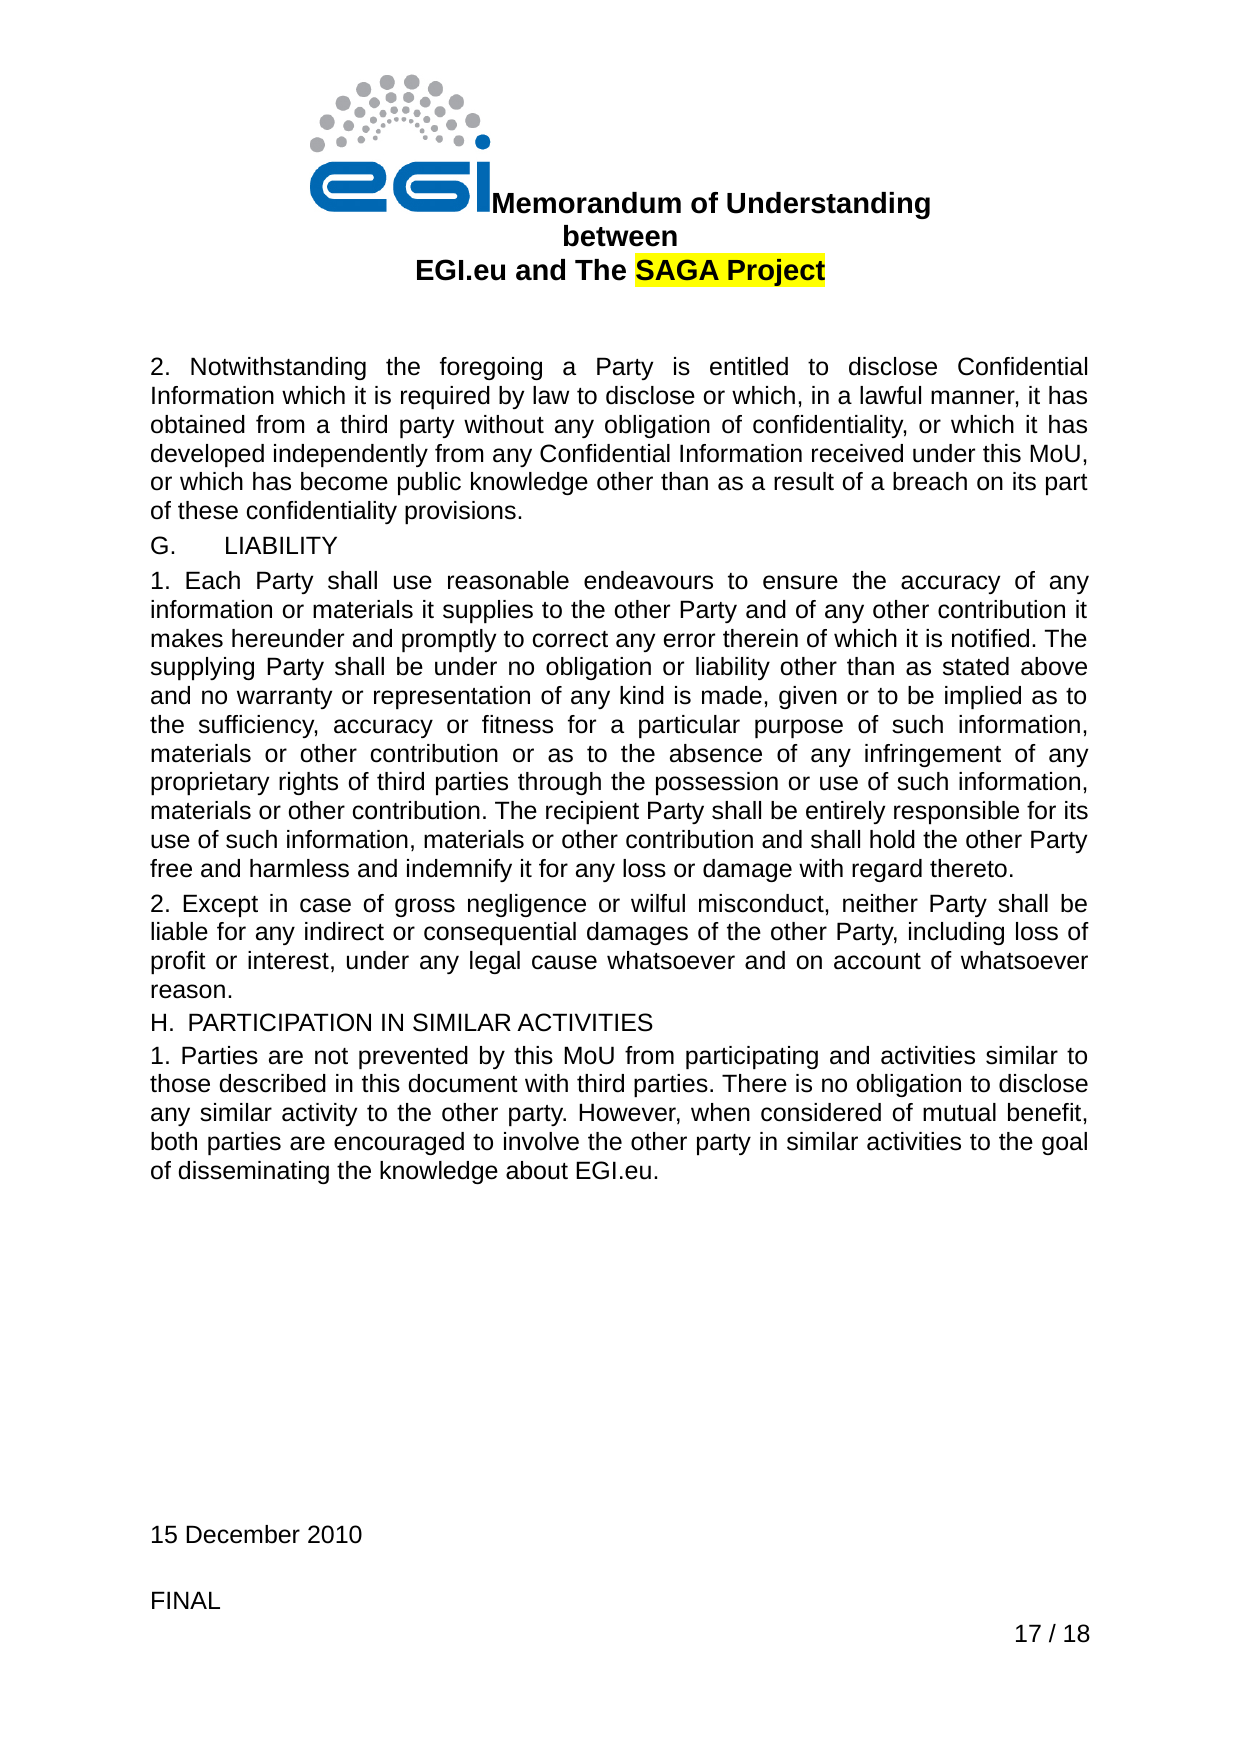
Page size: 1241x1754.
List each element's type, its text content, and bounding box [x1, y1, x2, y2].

list LIABILITY [150, 531, 1090, 560]
list PARTICIPATION IN SIMILAR ACTIVITIES [150, 1008, 1090, 1037]
picture [308, 73, 492, 214]
text 2. Except in case of gross negligence or wilful misconduct, neither Party shall be liable for any indirect or consequential damages of the other Party, including loss of profit or interest, under any legal cause whatsoever and on account of whatsoever reason. [150, 889, 1090, 1004]
text 2. Notwithstanding the foregoing a Party is entitled to disclose Confidential Information which it is required by law to disclose or which, in a lawful manner, it has obtained from a third party without any obligation of confidentiality, or which it has developed independently from any Confidential Information received under this MoU, or which has become public knowledge other than as a result of a breach on its part of these confidentiality provisions. [150, 352, 1090, 525]
text 1. Each Party shall use reasonable endeavours to ensure the accuracy of any information or materials it supplies to the other Party and of any other contribution it makes hereunder and promptly to correct any error therein of which it is notified. The supplying Party shall be under no obligation or liability other than as stated above and no warranty or representation of any kind is made, given or to be implied as to the sufficiency, accuracy or fitness for a particular purpose of such information, materials or other contribution or as to the absence of any infringement of any proprietary rights of third parties through the possession or use of such information, materials or other contribution. The recipient Party shall be entirely responsible for its use of such information, materials or other contribution and shall hold the other Party free and harmless and indemnify it for any loss or damage with regard thereto. [150, 566, 1090, 882]
text 1. Parties are not prevented by this MoU from participating and activities similar to those described in this document with third parties. There is no obligation to disclose any similar activity to the other party. However, when considered of mutual benefit, both parties are encouraged to involve the other party in similar activities to the goal of disseminating the knowledge about EGI.eu. [150, 1041, 1090, 1184]
